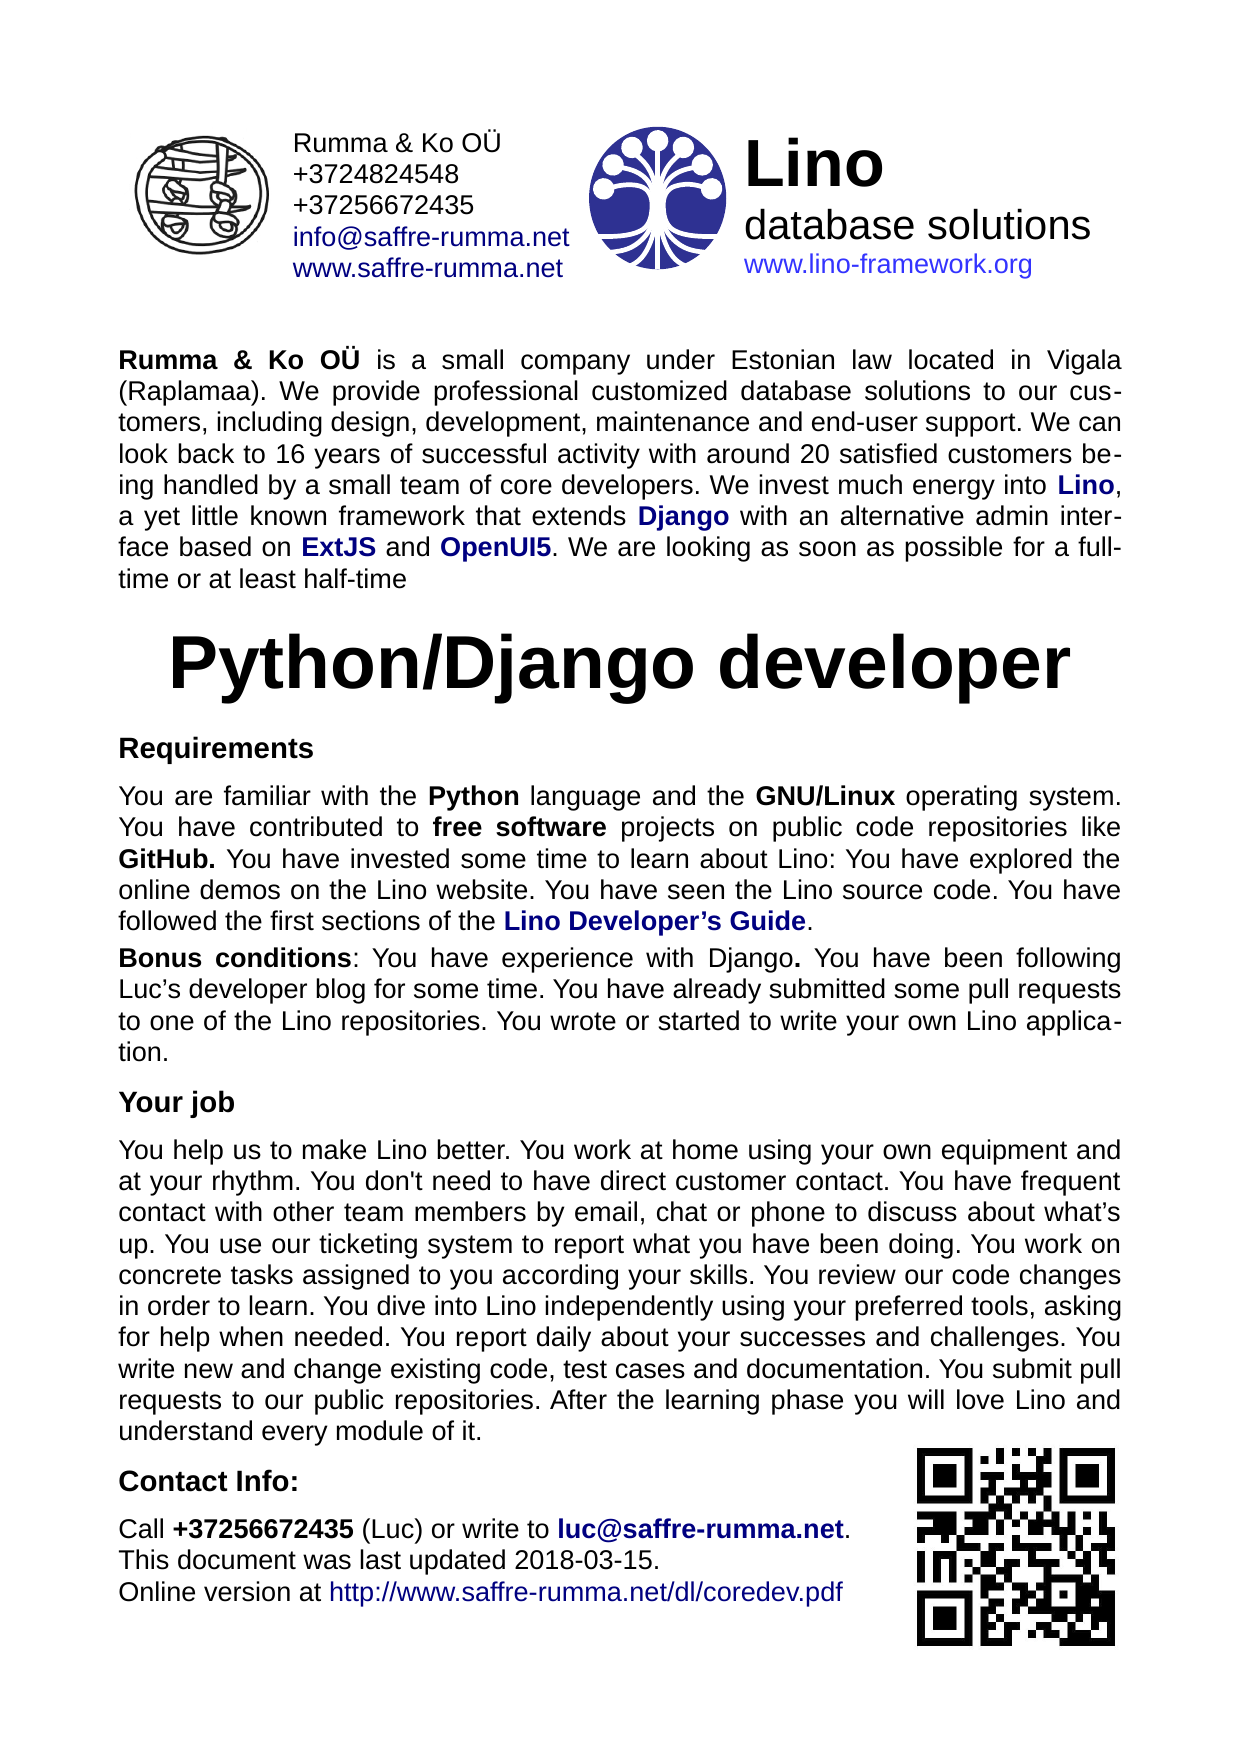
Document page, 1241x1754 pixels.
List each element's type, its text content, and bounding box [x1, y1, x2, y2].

text You are familiar with the Python language and the GNU/Linux operating system. You have contrib­uted to free software projects on public code repositories like GitHub. You have invested some time to learn about Lino: You have explored the online demos on the Lino website. You have seen the Lino source code. You have followed the first sections of the Lino De­veloper’s Guide. [118, 780, 1122, 936]
picture [123, 126, 278, 264]
table_header [118, 118, 287, 292]
text Rumma & Ko OÜ is a small company under Estonian law located in Vigala (Raplamaa). We provide professional customized database solutions to our cus­tomers, in­cluding design, development, maintenance and end-user support. We can look back to 16 years of successful activity with around 20 satisfied customers be­ing handled by a small team of core developers. We invest much energy into Lino, a yet little known framework that extends Django with an alternative admin inter­face based on ExtJS and OpenUI5. We are looking as soon as possible for a full-time or at least half-time [118, 344, 1122, 594]
table_header [583, 118, 738, 292]
subtitle Your job [118, 1085, 1122, 1118]
picture [909, 1441, 1123, 1654]
subtitle Contact Info: [118, 1464, 909, 1498]
text You help us to make Lino better. You work at home using your own equipment and at your rhythm. You don't need to have direct customer contact. You have frequent contact with other team members by email, chat or phone to discuss about what’s up. You use our ticketing system to report what you have been doing. You work on concrete tasks assigned to you ac­cording your skills. You review our code changes in order to learn. You dive into Lino in­dependently using your preferred tools, asking for help when needed. You re­port daily about your successes and challenges. You write new and change existing code, test cases and documentation. You submit pull requests to our public repositories. After the learning phase you will love Lino and under­stand every module of it. [118, 1134, 1122, 1446]
subtitle Requirements [118, 731, 1122, 765]
table_header Rumma & Ko OÜ +3724824548 +37256672435 info@saffre-rumma.net www.saffre-rumma.net [287, 118, 583, 292]
table_header Lino database solutions www.lino-framework.org [738, 118, 1122, 292]
text Call +37256672435 (Luc) or write to luc@saffre-rumma.net. This document was last updated 2018-03-15. Online version at http://www.saffre-rumma.net/dl/coredev.pdf [118, 1513, 909, 1607]
subtitle Python/Django developer [118, 618, 1122, 704]
text Bonus conditions: You have experience with Django. You have been following Luc’s developer blog for some time. You have already submitted some pull requests to one of the Lino repositories. You wrote or started to write your own Lino applica­tion. [118, 942, 1122, 1067]
